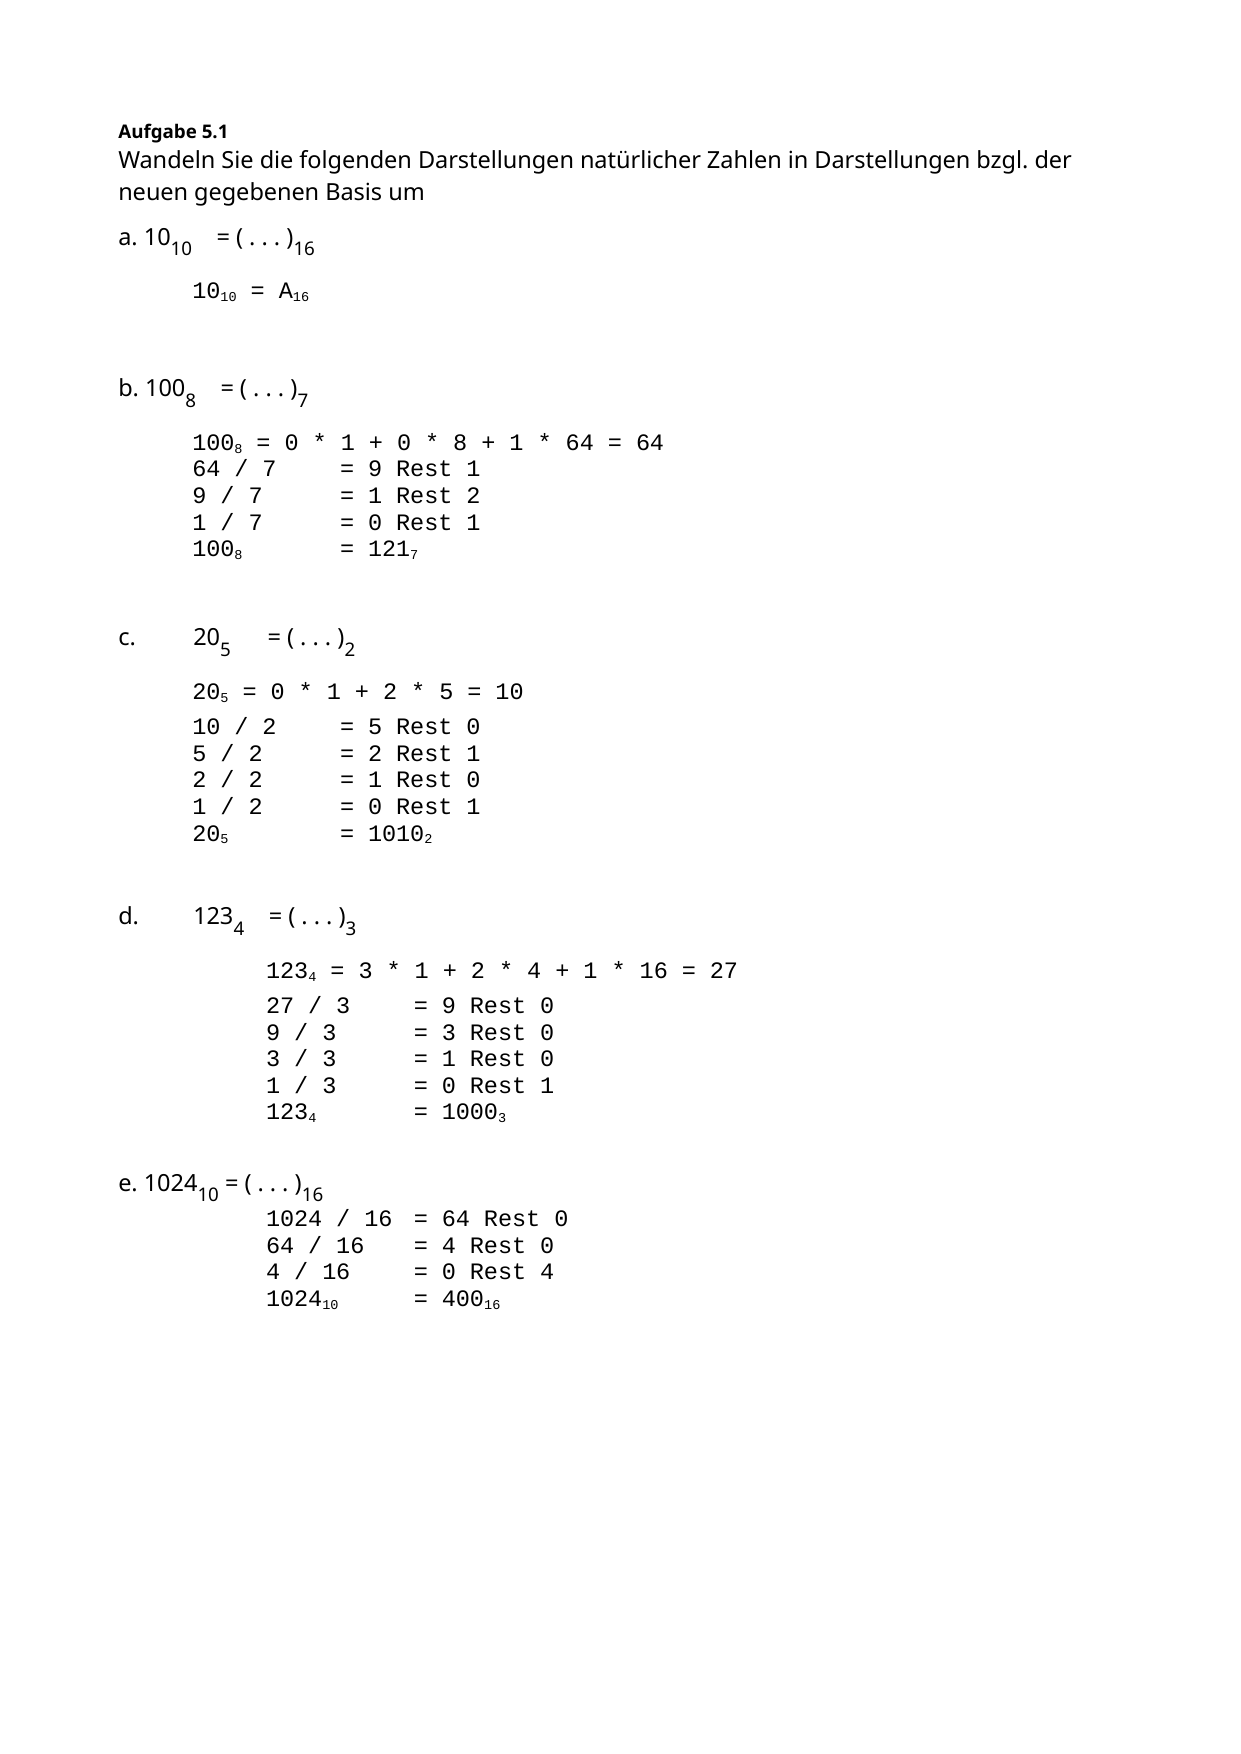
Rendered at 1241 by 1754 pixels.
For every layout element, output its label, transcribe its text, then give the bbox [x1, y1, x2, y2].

text Aufgabe 5.1 [118, 118, 1122, 144]
text 1234 = 3 * 1 + 2 * 4 + 1 * 16 = 27 27 / 3 = 9 Rest 0 9 / 3 = 3 Rest 0 3 / 3 = 1 Rest 0 1 / 3 = 0 Rest 1 1234 = 10003 [118, 953, 1122, 1153]
list 1234 = ( . . . )3 [118, 899, 1122, 941]
text Wandeln Sie die folgenden Darstellungen natürlicher Zahlen in Darstellungen bzgl. der neuen gegebenen Basis um [118, 144, 1122, 208]
text e. 102410 = ( . . . )16 1024 / 16 = 64 Rest 0 64 / 16 = 4 Rest 0 4 / 16 = 0 Rest 4 102410 = 40016 [118, 1166, 1122, 1313]
text 1010 = A16 [118, 274, 1122, 315]
text a. 1010 = ( . . . )16 [118, 220, 1122, 261]
list 205 = ( . . . )2 [118, 621, 1122, 662]
text b. 1008 = ( . . . )7 [118, 372, 1122, 413]
text 1008 = 0 * 1 + 0 * 8 + 1 * 64 = 64 64 / 7 = 9 Rest 1 9 / 7 = 1 Rest 2 1 / 7 = 0 Rest 1 1008 = 1217 [118, 425, 1122, 564]
text 205 = 0 * 1 + 2 * 5 = 10 10 / 2 = 5 Rest 0 5 / 2 = 2 Rest 1 2 / 2 = 1 Rest 0 1 / 2 = 0 Rest 1 205 = 10102 [118, 674, 1122, 848]
